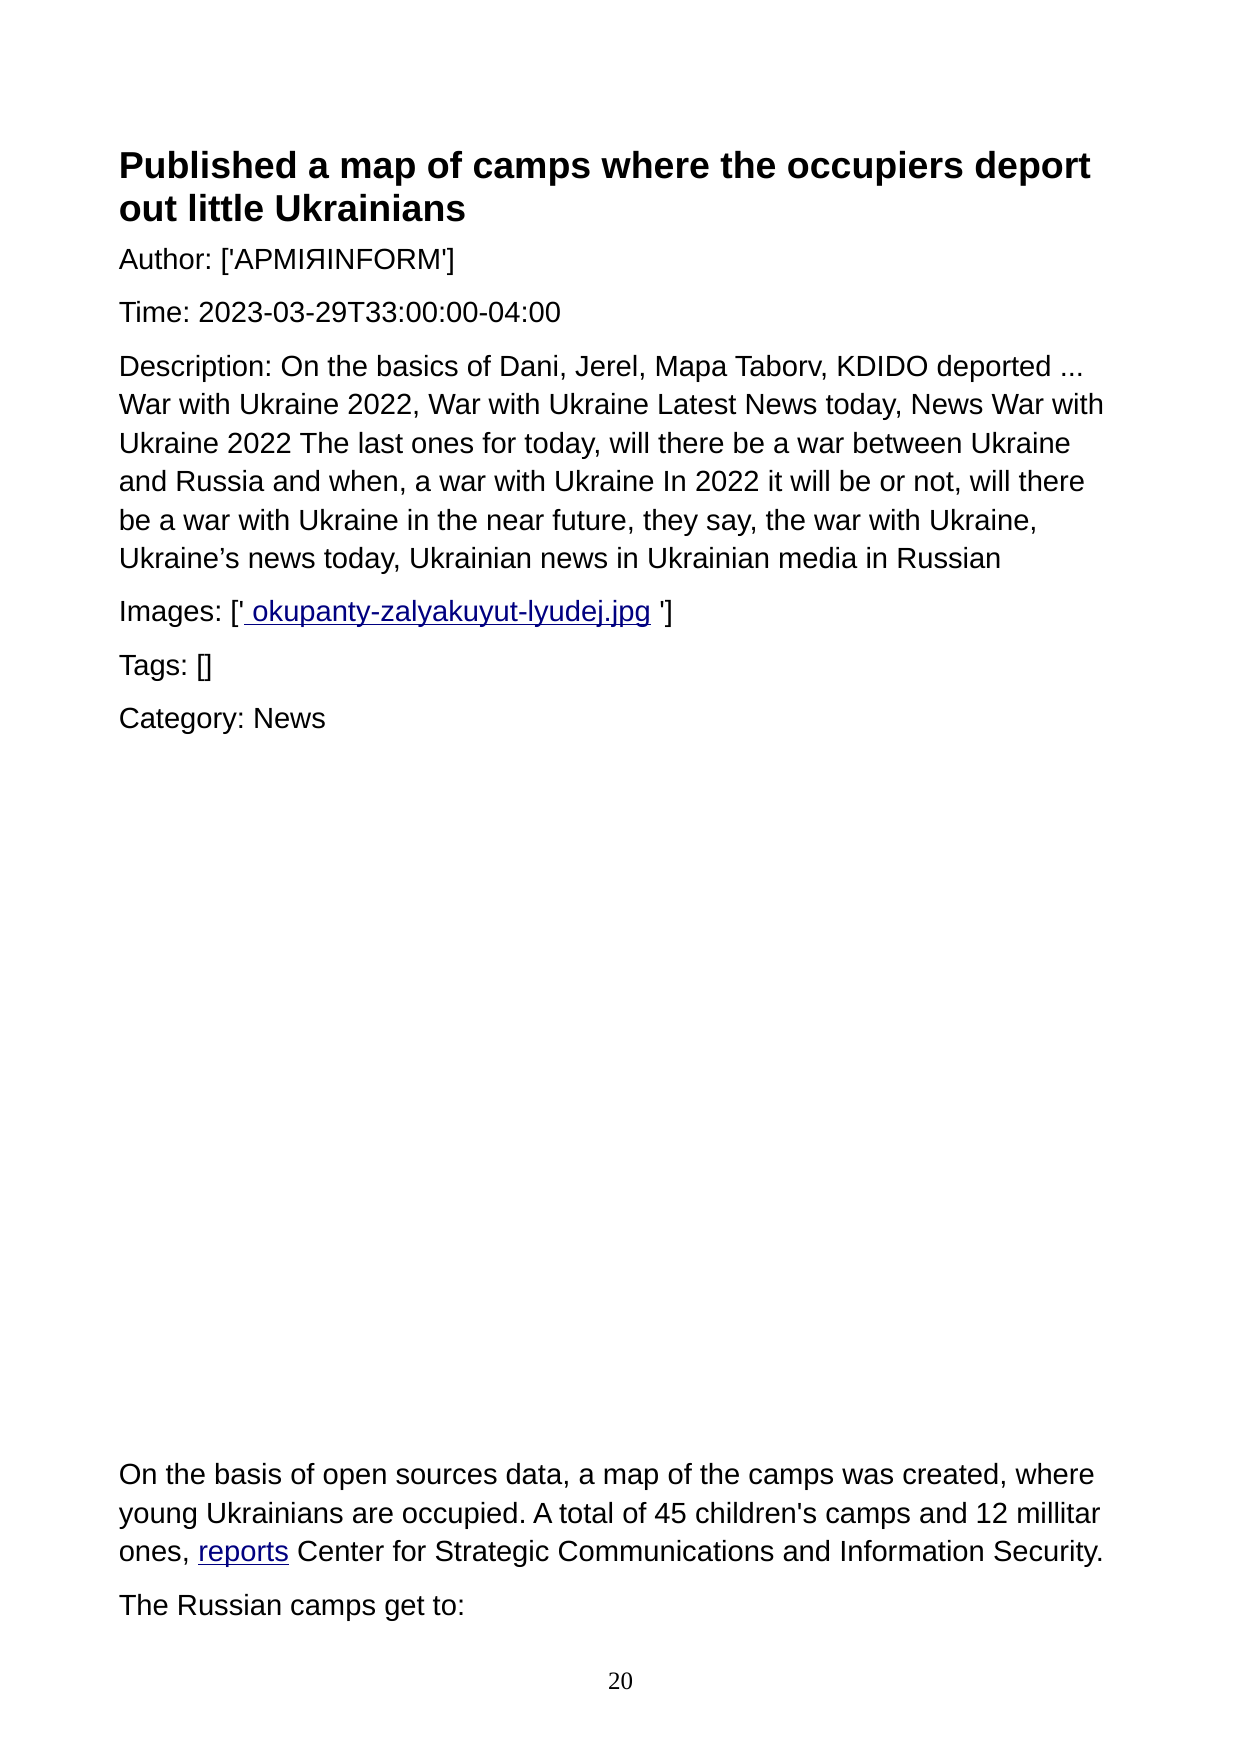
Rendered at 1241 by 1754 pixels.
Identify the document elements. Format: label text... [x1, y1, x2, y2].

text Category: News [118, 701, 1122, 734]
subtitle Published a map of camps where the occupiers deport out little Ukrainians [118, 143, 1122, 230]
text Time: 2023-03-29T33:00:00-04:00 [118, 295, 1122, 329]
text Author: ['АРМІЯINFORM'] [118, 242, 1122, 276]
text Description: On the basics of Dani, Jerel, Mapa Taborv, KDIDO deported ... War with Ukraine 2022, War with Ukraine Latest News today, News War with Ukraine 2022 The last ones for today, will there be a war between Ukraine and Russia and when, a war with Ukraine In 2022 it will be or not, will there be a war with Ukraine in the near future, they say, the war with Ukraine, Ukraine’s news today, Ukrainian news in Ukrainian media in Russian [118, 348, 1122, 575]
text Images: [' okupanty-zalyakuyut-lyudej.jpg '] [118, 594, 1122, 628]
text On the basis of open sources data, a map of the camps was created, where young Ukrainians are occupied. A total of 45 children's camps and 12 millitar ones, reports Center for Strategic Communications and Information Security. [118, 754, 1122, 1568]
text The Russian camps get to: [118, 1587, 1122, 1621]
text Tags: [] [118, 647, 1122, 681]
